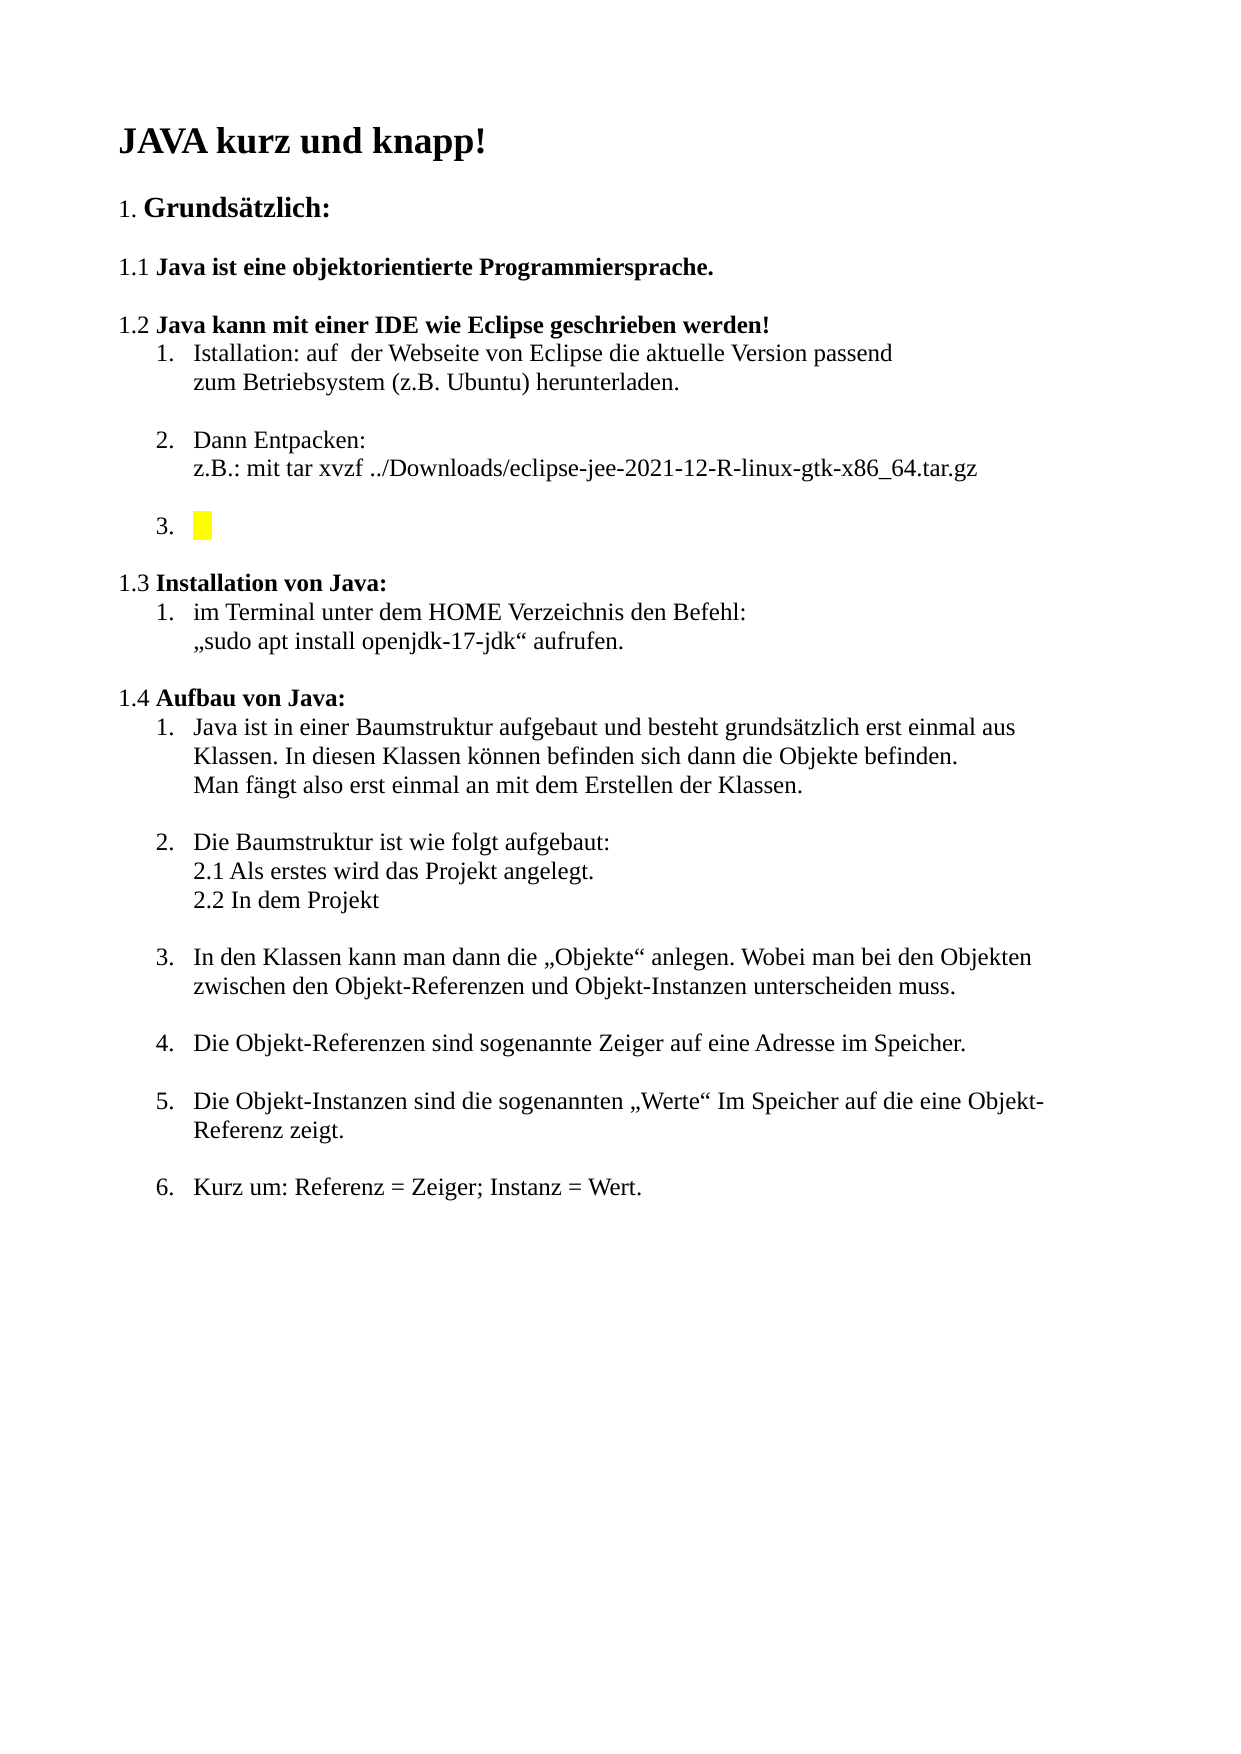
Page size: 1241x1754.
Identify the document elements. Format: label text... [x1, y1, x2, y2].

list 2.2 In dem Projekt [156, 885, 1122, 913]
list Istallation: auf der Webseite von Eclipse die aktuelle Version passend [156, 338, 1122, 367]
list Die Objekt-Referenzen sind sogenannte Zeiger auf eine Adresse im Speicher. [156, 1028, 1122, 1057]
list In den Klassen kann man dann die „Objekte“ anlegen. Wobei man bei den Objekten zwischen den Objekt-Referenzen und Objekt-Instanzen unterscheiden muss. [156, 942, 1122, 1000]
list zum Betriebsystem (z.B. Ubuntu) herunterladen. [156, 367, 1122, 396]
list Dann Entpacken: [156, 425, 1122, 453]
list z.B.: mit tar xvzf ../Downloads/eclipse-jee-2021-12-R-linux-gtk-x86_64.tar.gz [156, 453, 1122, 482]
list Klassen. In diesen Klassen können befinden sich dann die Objekte befinden. [156, 741, 1122, 770]
text 1.2 Java kann mit einer IDE wie Eclipse geschrieben werden! [118, 310, 1122, 338]
list Die Baumstruktur ist wie folgt aufgebaut: [156, 827, 1122, 856]
text 1. Grundsätzlich: [118, 190, 1122, 223]
list im Terminal unter dem HOME Verzeichnis den Befehl: [156, 597, 1122, 626]
list Man fängt also erst einmal an mit dem Erstellen der Klassen. [156, 770, 1122, 798]
list Kurz um: Referenz = Zeiger; Instanz = Wert. [156, 1172, 1122, 1201]
list Die Objekt-Instanzen sind die sogenannten „Werte“ Im Speicher auf die eine Objekt-Referenz zeigt. [156, 1086, 1122, 1143]
text 1.4 Aufbau von Java: [118, 683, 1122, 712]
list „sudo apt install openjdk-17-jdk“ aufrufen. [156, 626, 1122, 655]
list Java ist in einer Baumstruktur aufgebaut und besteht grundsätzlich erst einmal aus [156, 712, 1122, 741]
list 2.1 Als erstes wird das Projekt angelegt. [156, 856, 1122, 885]
text JAVA kurz und knapp! [118, 118, 1122, 161]
text 1.1 Java ist eine objektorientierte Programmiersprache. [118, 252, 1122, 281]
text 1.3 Installation von Java: [118, 568, 1122, 597]
